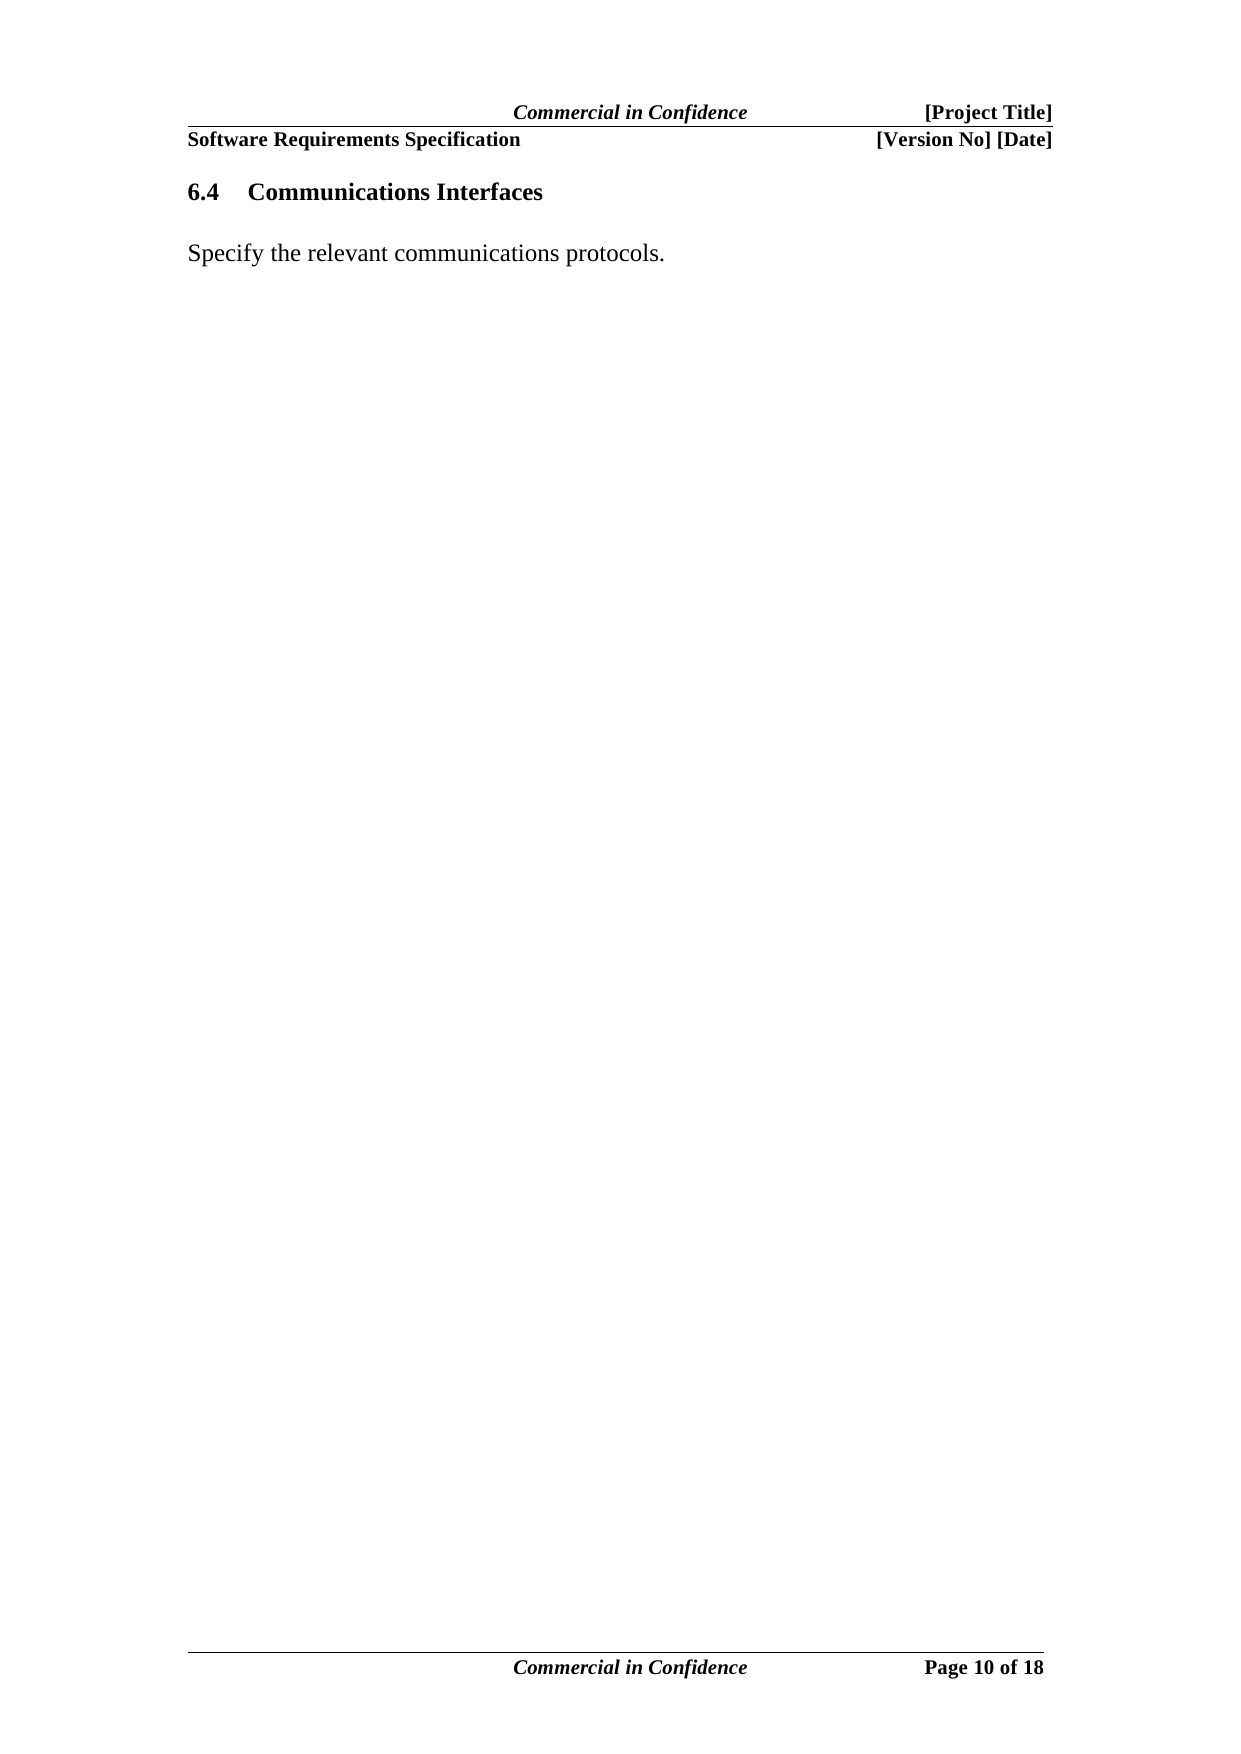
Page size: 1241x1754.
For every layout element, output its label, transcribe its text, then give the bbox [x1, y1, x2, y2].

subtitle Communications Interfaces [187, 177, 1053, 206]
text Specify the relevant communications protocols. [187, 238, 1053, 267]
